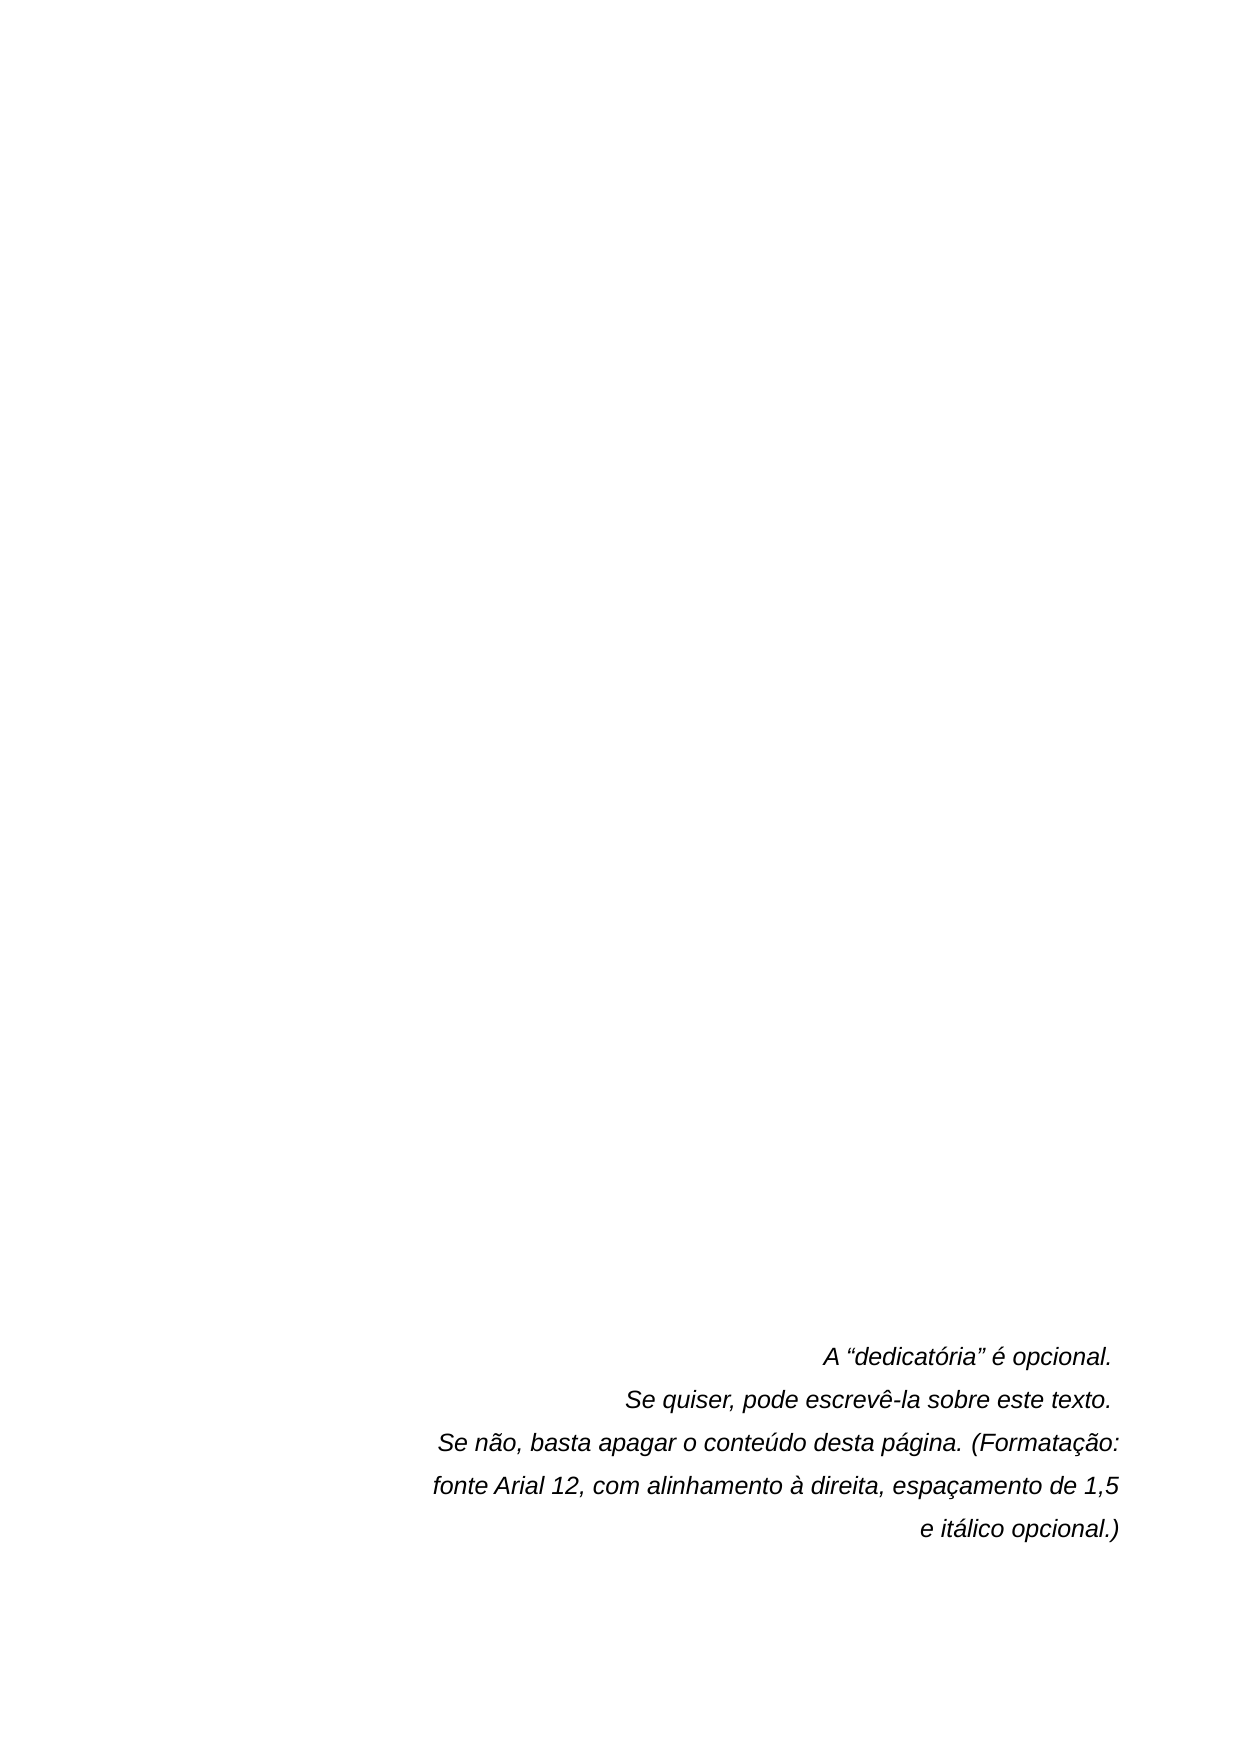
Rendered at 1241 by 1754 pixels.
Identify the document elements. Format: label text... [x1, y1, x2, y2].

text A “dedicatória” é opcional. Se quiser, pode escrevê-la sobre este texto. Se não, basta apagar o conteúdo desta página. (Formatação: fonte Arial 12, com alinhamento à direita, espaçamento de 1,5 e itálico opcional.) [413, 1342, 1122, 1543]
